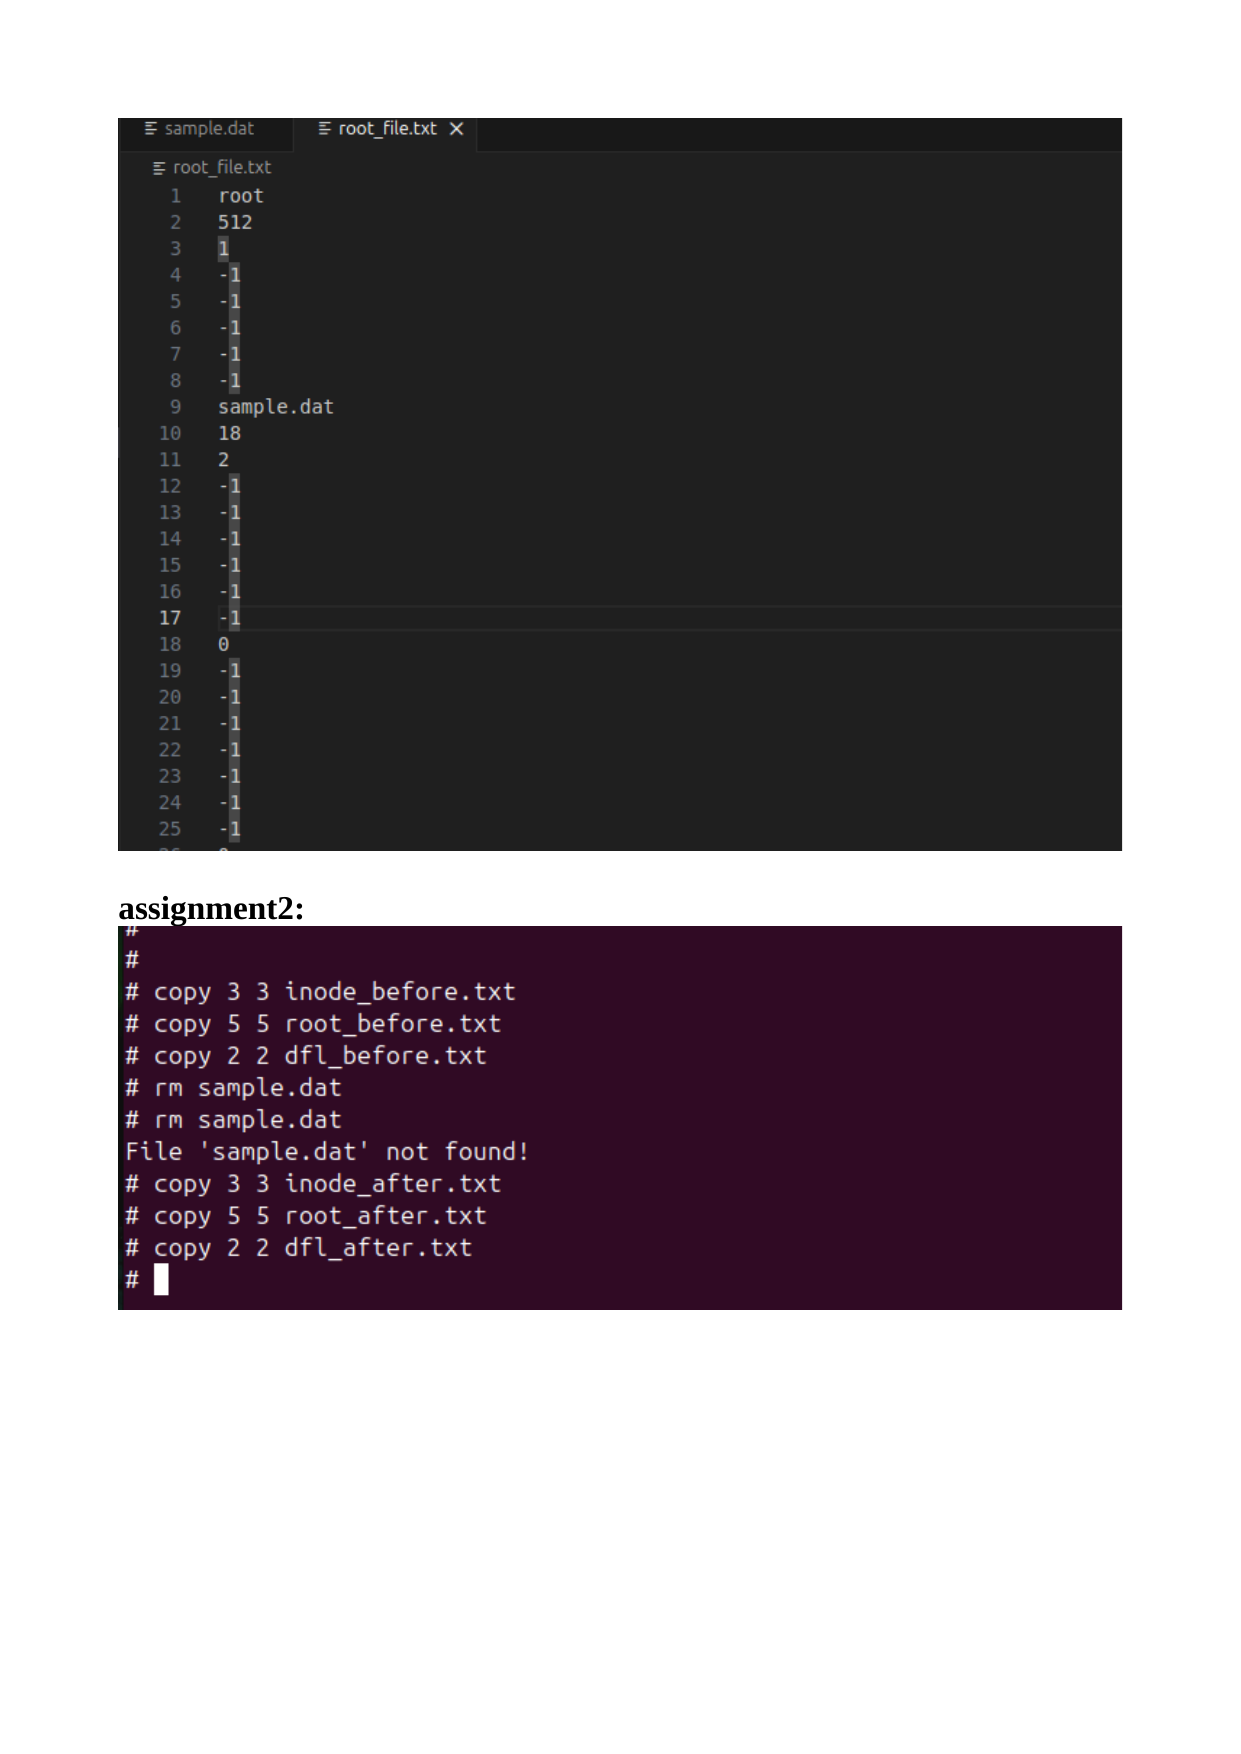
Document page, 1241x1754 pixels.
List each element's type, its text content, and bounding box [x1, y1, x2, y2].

picture [118, 118, 1123, 851]
picture [118, 926, 1123, 1310]
text assignment2: [118, 888, 1122, 926]
